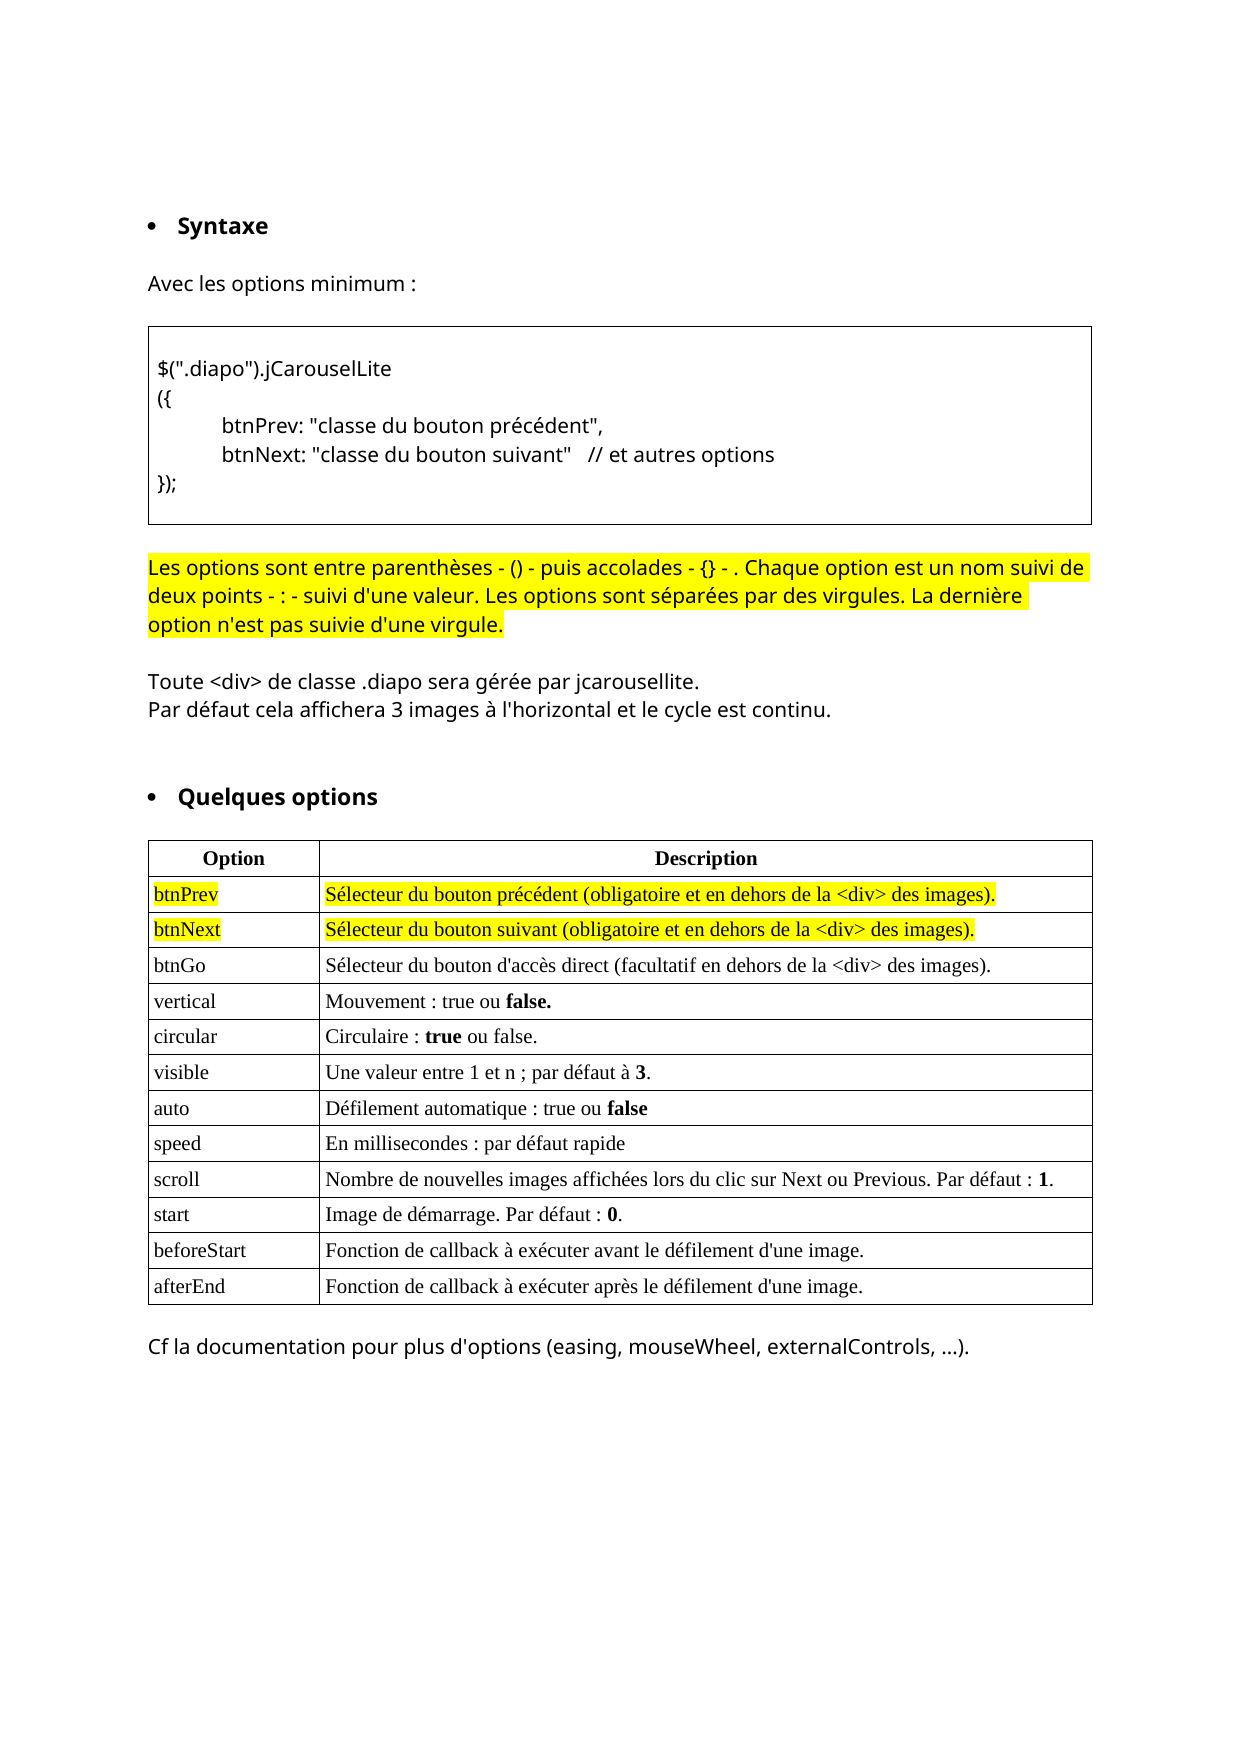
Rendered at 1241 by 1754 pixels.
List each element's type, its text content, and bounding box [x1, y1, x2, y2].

text Par défaut cela affichera 3 images à l'horizontal et le cycle est continu. [148, 695, 1092, 724]
table_header Option [149, 841, 319, 876]
text $(".diapo").jCarouselLite [149, 327, 1091, 355]
table_cell beforeStart [149, 1233, 319, 1268]
table_cell btnNext [149, 913, 319, 947]
table_cell vertical [149, 984, 319, 1018]
table_cell auto [149, 1091, 319, 1125]
table_cell afterEnd [149, 1269, 319, 1303]
table_cell scroll [149, 1162, 319, 1197]
table_cell Fonction de callback à exécuter après le défilement d'une image. [320, 1269, 1092, 1303]
list Quelques options [148, 781, 1092, 812]
table_cell Nombre de nouvelles images affichées lors du clic sur Next ou Previous. Par défaut : 1. [320, 1162, 1092, 1197]
table_cell Fonction de callback à exécuter avant le défilement d'une image. [320, 1233, 1092, 1268]
table_cell Circulaire : true ou false. [320, 1020, 1092, 1054]
table_cell circular [149, 1020, 319, 1054]
table_cell Défilement automatique : true ou false [320, 1091, 1092, 1125]
text ({ [149, 355, 1091, 383]
table_cell Mouvement : true ou false. [320, 984, 1092, 1018]
text Les options sont entre parenthèses - () - puis accolades - {} - . Chaque option est un nom suivi de deux points - : - suivi d'une valeur. Les options sont séparées par des virgules. La dernière option n'est pas suivie d'une virgule. [148, 553, 1092, 638]
table_cell Sélecteur du bouton d'accès direct (facultatif en dehors de la <div> des images). [320, 948, 1092, 983]
text Cf la documentation pour plus d'options (easing, mouseWheel, externalControls, …). [148, 1332, 1092, 1360]
text btnPrev: "classe du bouton précédent", [149, 383, 1091, 412]
table_header Description [320, 841, 1092, 876]
table_cell Sélecteur du bouton précédent (obligatoire et en dehors de la <div> des images). [320, 877, 1092, 912]
list Syntaxe [148, 210, 1092, 241]
table_cell visible [149, 1055, 319, 1090]
text Avec les options minimum : [148, 269, 1092, 298]
table_cell Une valeur entre 1 et n ; par défaut à 3. [320, 1055, 1092, 1090]
table_cell btnGo [149, 948, 319, 983]
text Toute <div> de classe .diapo sera gérée par jcarousellite. [148, 667, 1092, 695]
text btnNext: "classe du bouton suivant" // et autres options [149, 412, 1091, 440]
table_cell btnPrev [149, 877, 319, 912]
table_cell Sélecteur du bouton suivant (obligatoire et en dehors de la <div> des images). [320, 913, 1092, 947]
table_cell speed [149, 1126, 319, 1161]
text }); [149, 440, 1091, 524]
table_cell En millisecondes : par défaut rapide [320, 1126, 1092, 1161]
table_cell Image de démarrage. Par défaut : 0. [320, 1198, 1092, 1232]
table_cell start [149, 1198, 319, 1232]
